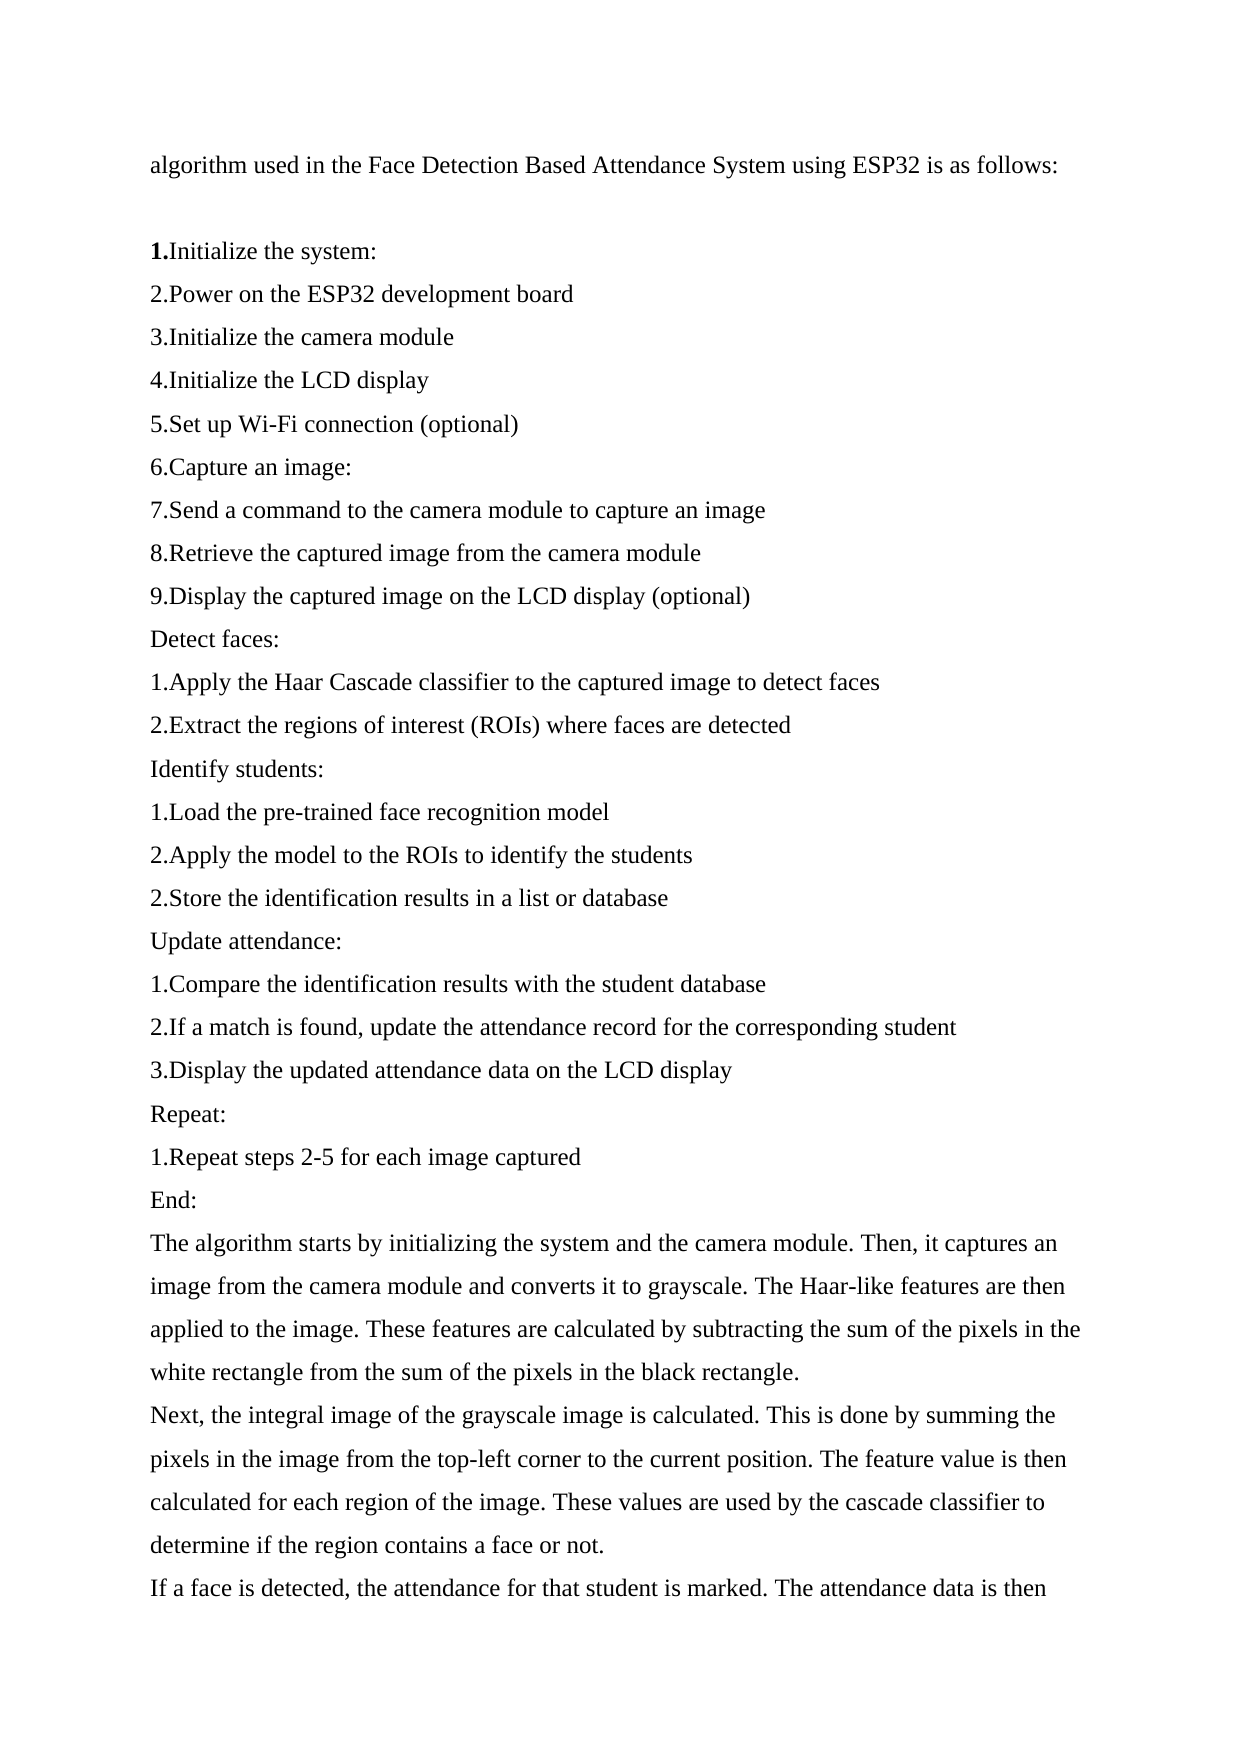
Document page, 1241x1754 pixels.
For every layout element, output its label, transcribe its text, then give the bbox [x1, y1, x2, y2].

text Repeat: [150, 1099, 1090, 1127]
text 4.Initialize the LCD display [150, 366, 1090, 394]
text 2.Power on the ESP32 development board [150, 279, 1090, 308]
text Identify students: [150, 754, 1090, 782]
text 2.Apply the model to the ROIs to identify the students [150, 840, 1090, 869]
text 1.Compare the identification results with the student database [150, 969, 1090, 998]
text 1.Load the pre-trained face recognition model [150, 797, 1090, 826]
text 1.Repeat steps 2-5 for each image captured [150, 1142, 1090, 1171]
text Next, the integral image of the grayscale image is calculated. This is done by summing the pixels in the image from the top-left corner to the current position. The feature value is then calculated for each region of the image. These values are used by the cascade classifier to determine if the region contains a face or not. [150, 1401, 1090, 1559]
text End: [150, 1185, 1090, 1214]
text The algorithm starts by initializing the system and the camera module. Then, it captures an image from the camera module and converts it to grayscale. The Haar-like features are then applied to the image. These features are calculated by subtracting the sum of the pixels in the white rectangle from the sum of the pixels in the black rectangle. [150, 1228, 1090, 1386]
text algorithm used in the Face Detection Based Attendance System using ESP32 is as follows: [150, 150, 1090, 179]
text 7.Send a command to the camera module to capture an image [150, 495, 1090, 524]
text If a face is detected, the attendance for that student is marked. The attendance data is then [150, 1573, 1090, 1602]
text 1.Initialize the system: [150, 236, 1090, 265]
text 2.Store the identification results in a list or database [150, 883, 1090, 912]
text Detect faces: [150, 624, 1090, 653]
text 1.Apply the Haar Cascade classifier to the captured image to detect faces [150, 667, 1090, 696]
text 6.Capture an image: [150, 452, 1090, 481]
text 3.Display the updated attendance data on the LCD display [150, 1056, 1090, 1084]
text 9.Display the captured image on the LCD display (optional) [150, 581, 1090, 610]
text 8.Retrieve the captured image from the camera module [150, 538, 1090, 567]
text Update attendance: [150, 926, 1090, 955]
text 3.Initialize the camera module [150, 322, 1090, 351]
text 2.Extract the regions of interest (ROIs) where faces are detected [150, 711, 1090, 739]
text 5.Set up Wi-Fi connection (optional) [150, 409, 1090, 437]
text 2.If a match is found, update the attendance record for the corresponding student [150, 1012, 1090, 1041]
